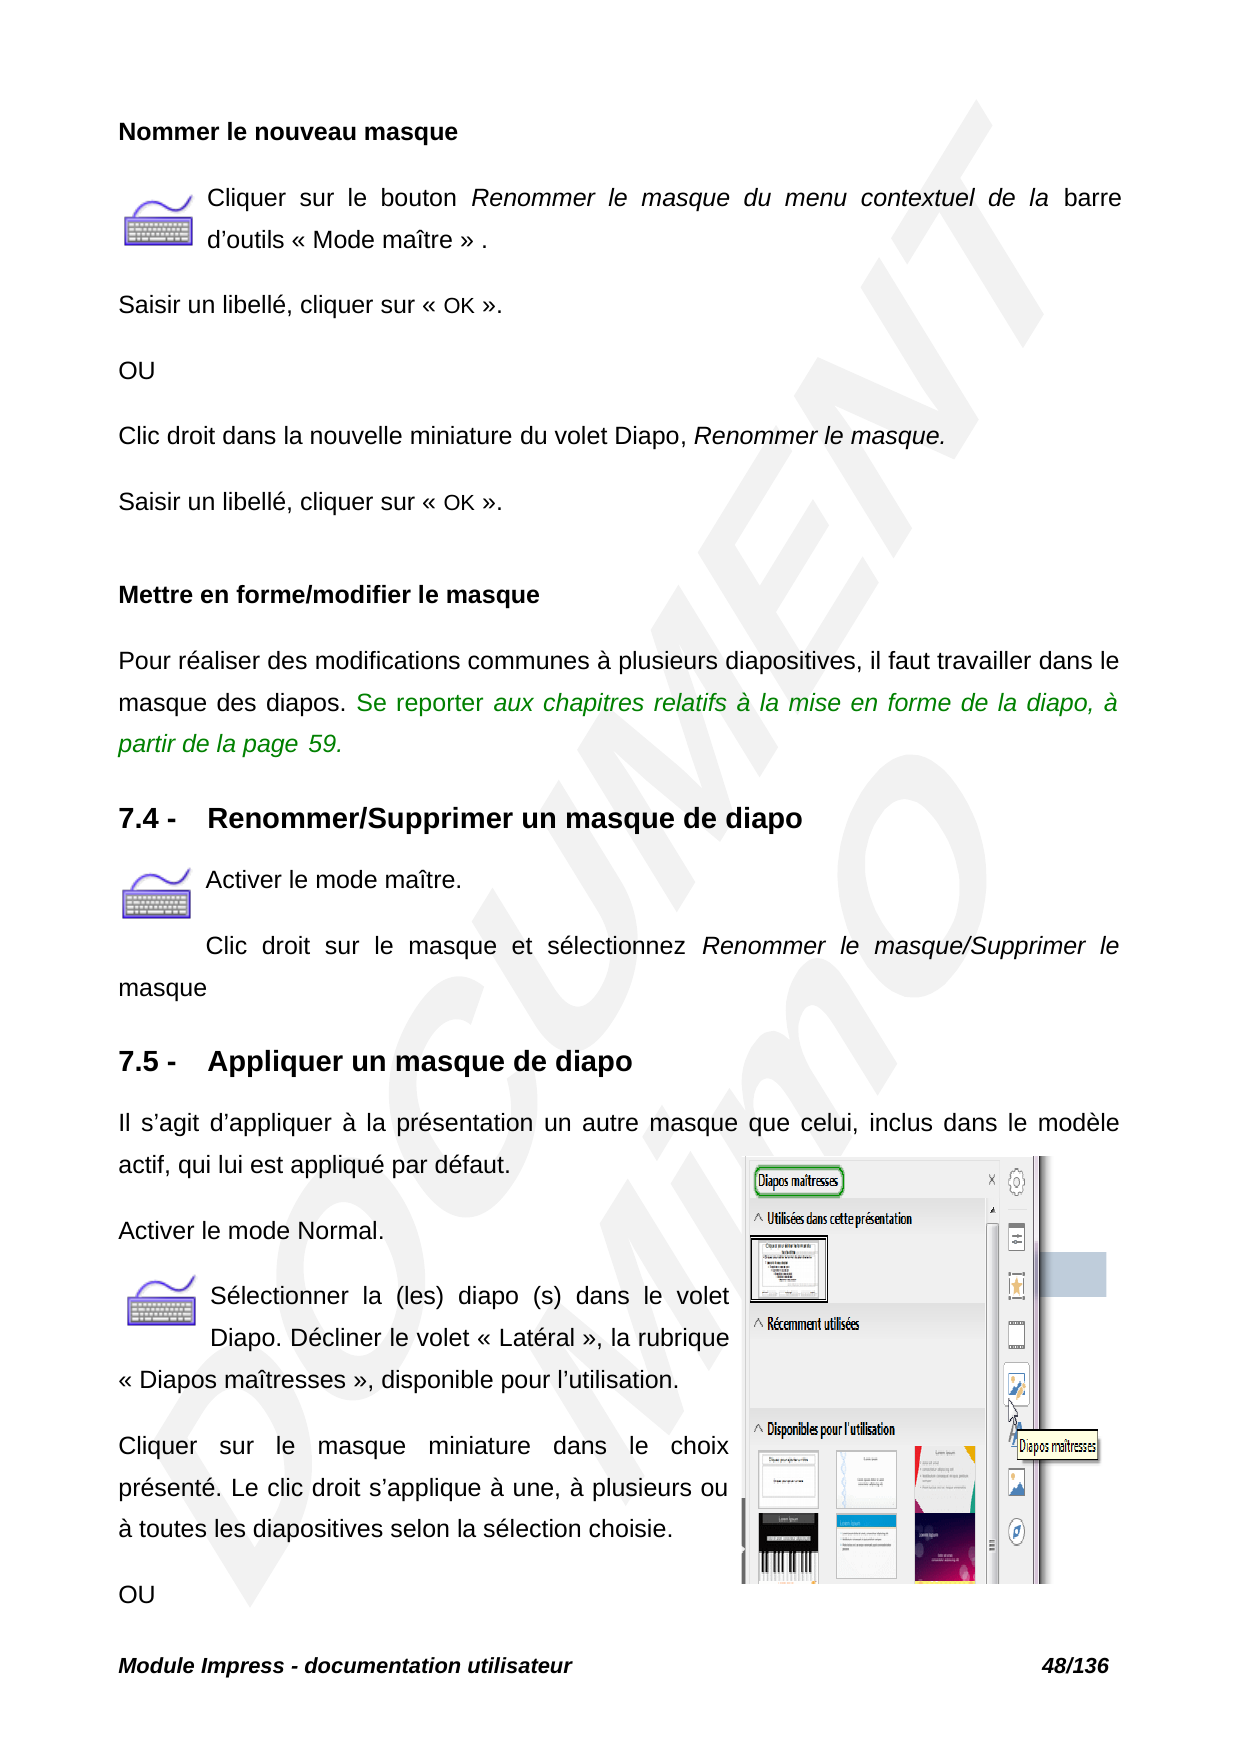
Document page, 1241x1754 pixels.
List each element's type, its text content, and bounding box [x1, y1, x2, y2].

text OU [118, 356, 1122, 384]
text Nommer le nouveau masque [118, 118, 1122, 146]
picture [741, 1156, 1107, 1584]
subtitle Appliquer un masque de diapo [118, 1045, 1122, 1077]
text Pour réaliser des modifications communes à plusieurs diapositives, il faut travailler dans le masque des diapos. Se reporter aux chapitres relatifs à la mise en forme de la diapo, à partir de la page 59. [118, 646, 1122, 758]
text Il s’agit d’appliquer à la présentation un autre masque que celui, inclus dans le modèle actif, qui lui est appliqué par défaut. [118, 1109, 1122, 1179]
text Cliquer sur le bouton Renommer le masque du menu contextuel de la barre d’outils « Mode maître » . [118, 183, 1122, 253]
text Saisir un libellé, cliquer sur « OK ». [118, 291, 1122, 319]
text Activer le mode maître. [194, 866, 1122, 894]
text Clic droit sur le masque et sélectionnez Renommer le masque/Supprimer le masque [118, 932, 1122, 1001]
picture [118, 858, 194, 933]
text Clic droit dans la nouvelle miniature du volet Diapo, Renommer le masque. [118, 422, 1122, 450]
text OU [118, 1581, 1122, 1609]
text Sélectionner la (les) diapo (s) dans le volet Diapo. Décliner le volet « Latéral », la rubrique « Diapos maîtresses », disponible pour l’utilisation. [118, 1282, 741, 1394]
text Activer le mode Normal. [118, 1217, 741, 1244]
subtitle Renommer/Supprimer un masque de diapo [118, 802, 1122, 834]
text Cliquer sur le masque miniature dans le choix présenté. Le clic droit s’applique à une, à plusieurs ou à toutes les diapositives selon la sélection choisie. [118, 1431, 741, 1543]
text Saisir un libellé, cliquer sur « OK ». [118, 487, 1122, 515]
picture [120, 185, 195, 260]
picture [123, 1264, 199, 1340]
text Mettre en forme/modifier le masque [118, 581, 1122, 609]
